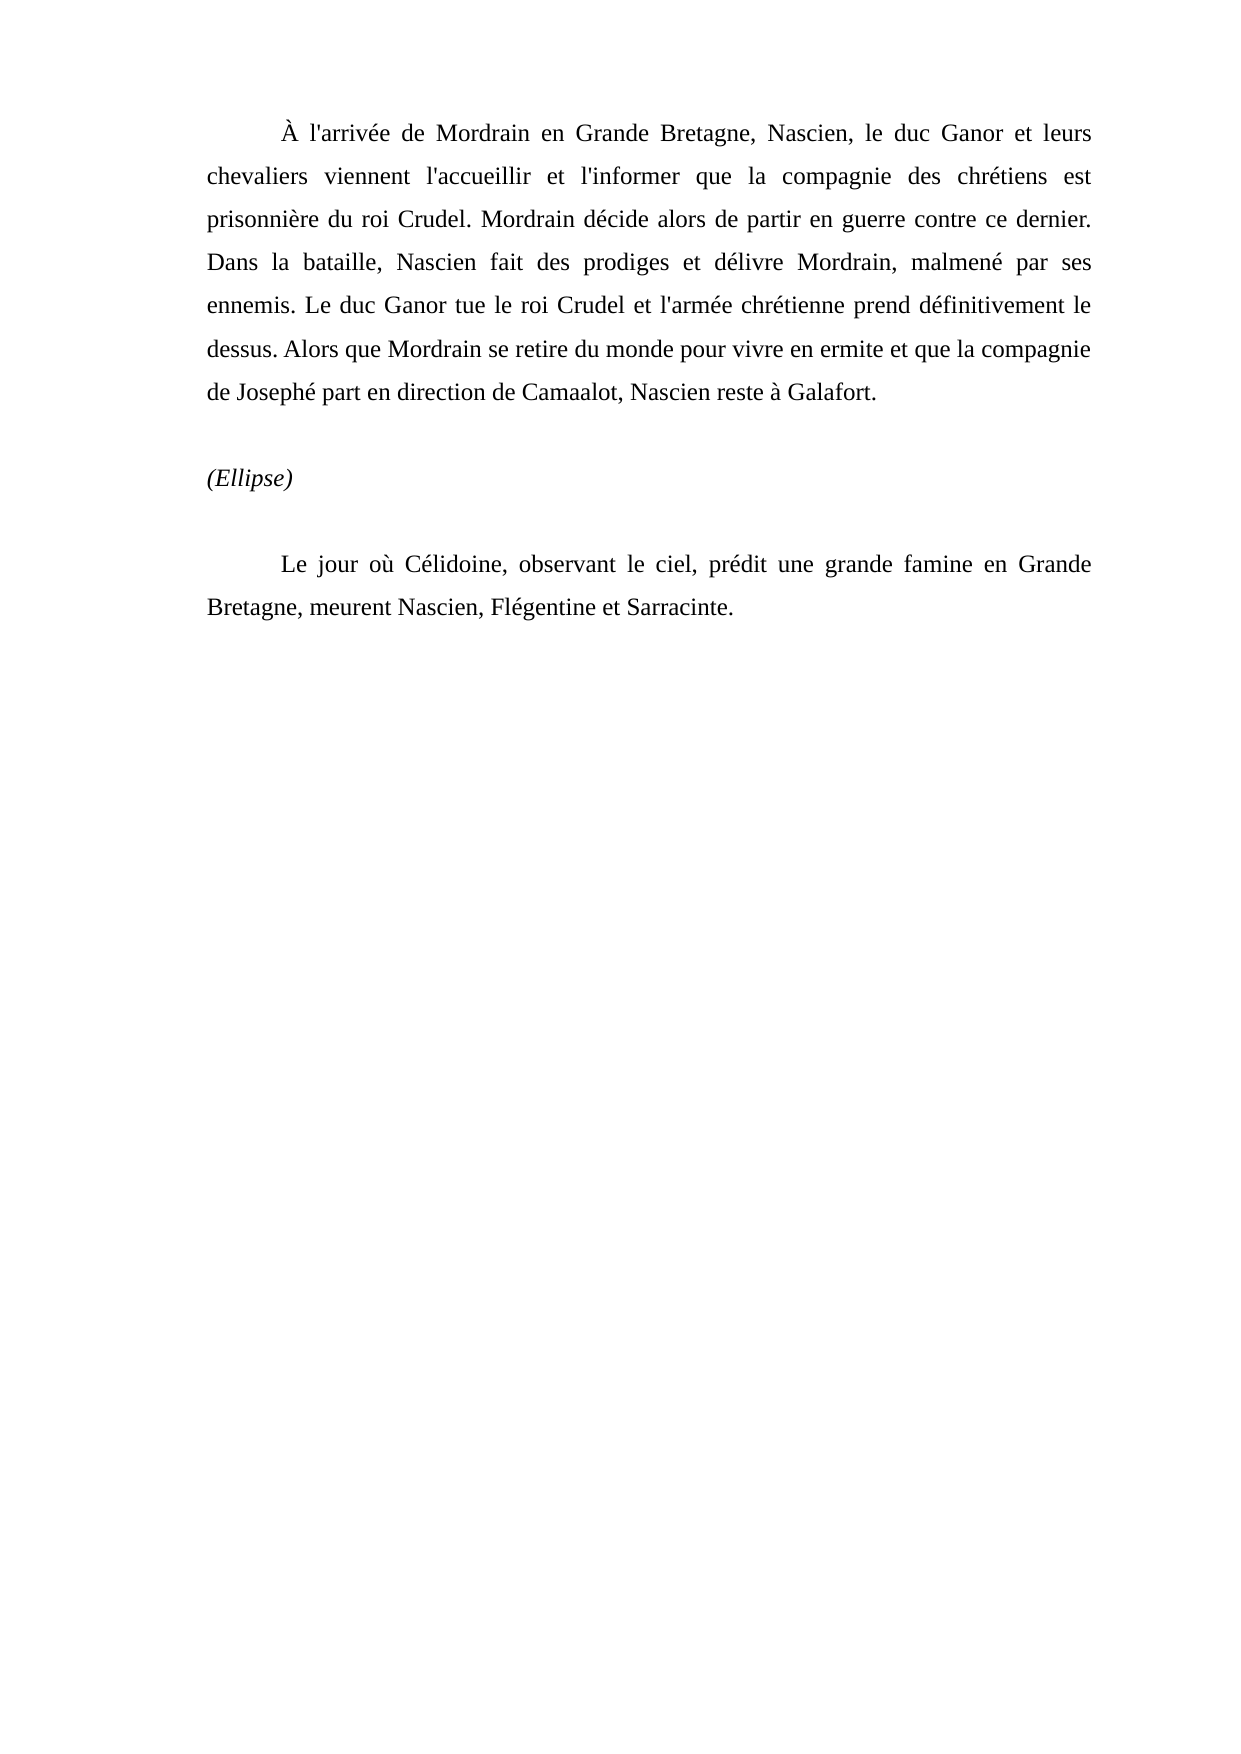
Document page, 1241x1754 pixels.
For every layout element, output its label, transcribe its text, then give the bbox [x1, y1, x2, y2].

text Le jour où Célidoine, observant le ciel, prédit une grande famine en Grande Bretagne, meurent Nascien, Flégentine et Sarracinte. [207, 549, 1093, 621]
text (Ellipse) [207, 463, 1093, 492]
text À l'arrivée de Mordrain en Grande Bretagne, Nascien, le duc Ganor et leurs chevaliers viennent l'accueillir et l'informer que la compagnie des chrétiens est prisonnière du roi Crudel. Mordrain décide alors de partir en guerre contre ce dernier. Dans la bataille, Nascien fait des prodiges et délivre Mordrain, malmené par ses ennemis. Le duc Ganor tue le roi Crudel et l'armée chrétienne prend définitivement le dessus. Alors que Mordrain se retire du monde pour vivre en ermite et que la compagnie de Josephé part en direction de Camaalot, Nascien reste à Galafort. [207, 118, 1093, 406]
